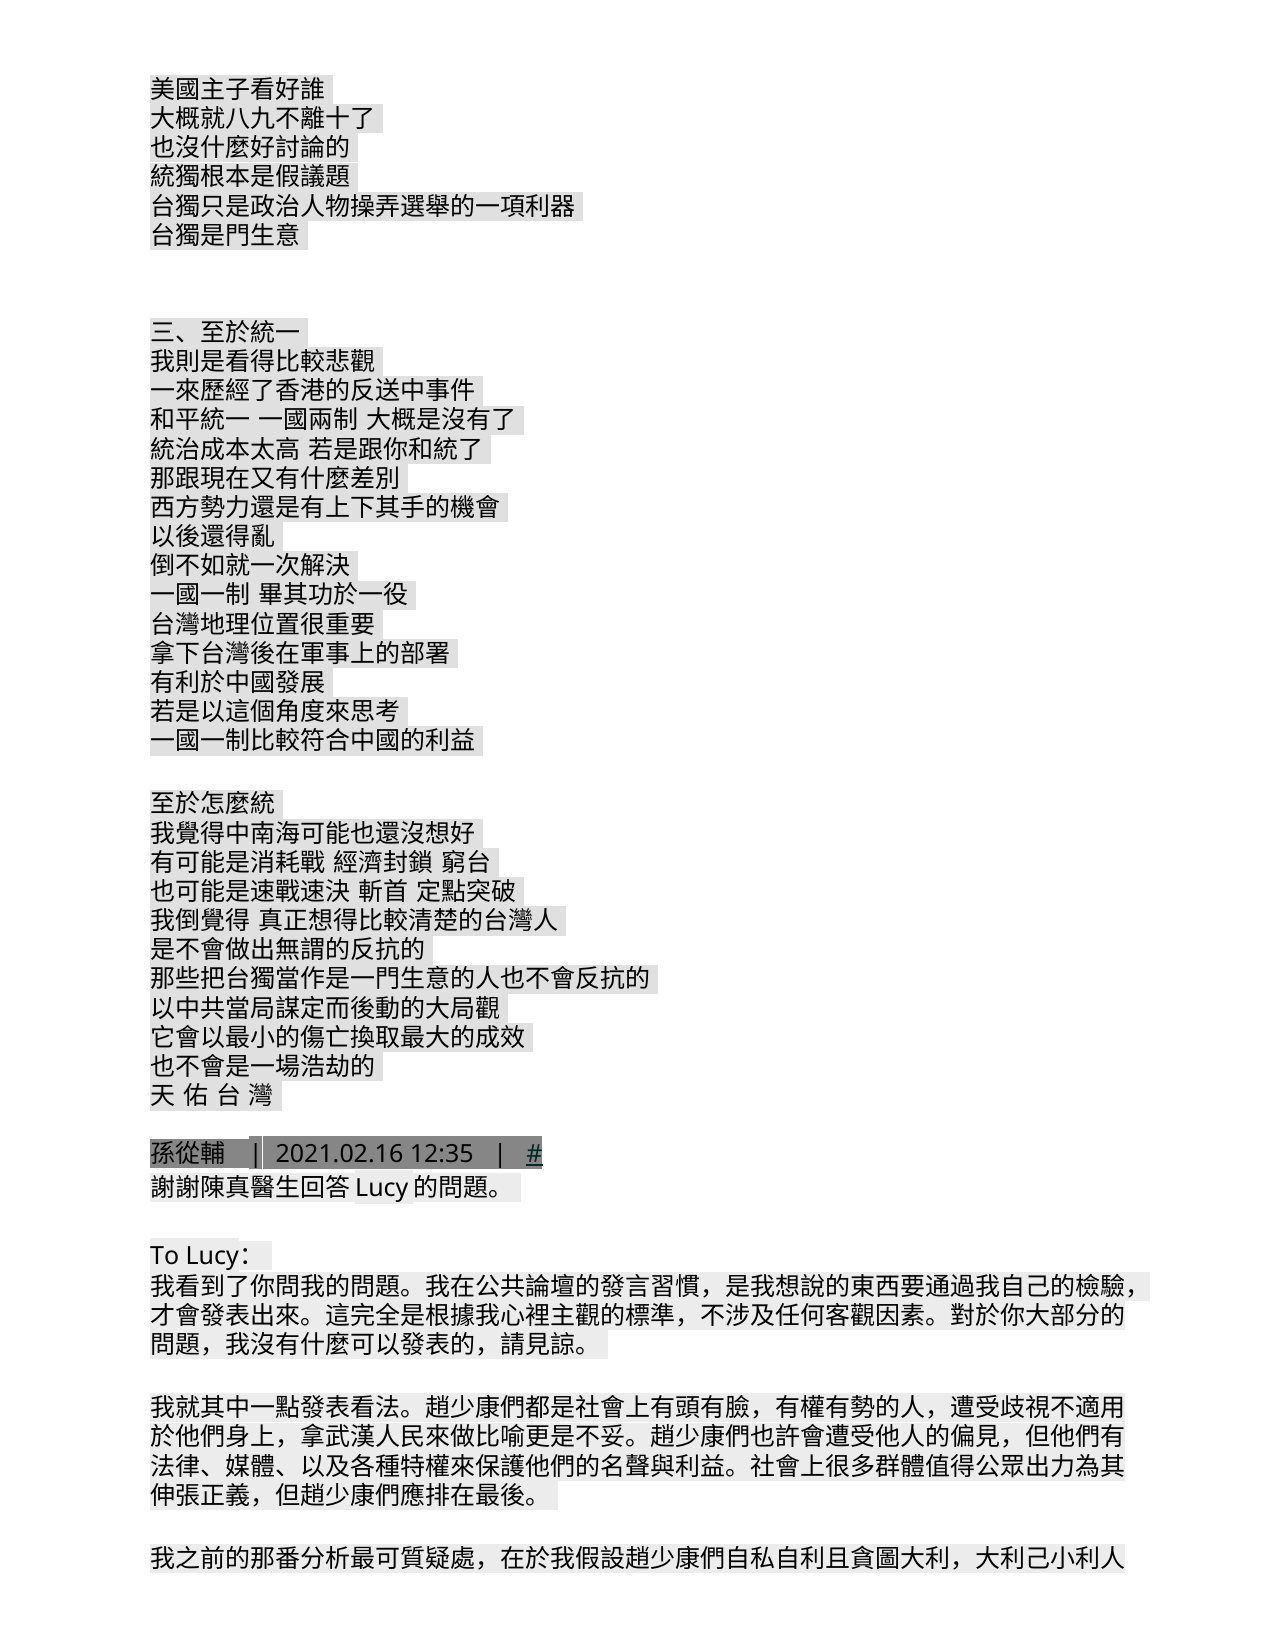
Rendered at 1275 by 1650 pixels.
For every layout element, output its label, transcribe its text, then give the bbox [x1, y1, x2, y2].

text 美國主子看好誰 大概就八九不離十了 也沒什麼好討論的 統獨根本是假議題 台獨只是政治人物操弄選舉的一項利器 台獨是門生意 三、至於統一 我則是看得比較悲觀 一來歷經了香港的反送中事件 和平統一 一國兩制 大概是沒有了 統治成本太高 若是跟你和統了 那跟現在又有什麼差別 西方勢力還是有上下其手的機會 以後還得亂 倒不如就一次解決 一國一制 畢其功於一役 台灣地理位置很重要 拿下台灣後在軍事上的部署 有利於中國發展 若是以這個角度來思考 一國一制比較符合中國的利益 至於怎麼統 我覺得中南海可能也還沒想好 有可能是消耗戰 經濟封鎖 窮台 也可能是速戰速決 斬首 定點突破 我倒覺得 真正想得比較清楚的台灣人 是不會做出無謂的反抗的 那些把台獨當作是一門生意的人也不會反抗的 以中共當局謀定而後動的大局觀 它會以最小的傷亡換取最大的成效 也不會是一場浩劫的 天 佑 台 灣 [150, 75, 1125, 1111]
text 孫從輔 | 2021.02.16 12:35 | # [150, 1136, 1125, 1169]
text 謝謝陳真醫生回答Lucy的問題。 To Lucy： 我看到了你問我的問題。我在公共論壇的發言習慣，是我想說的東西要通過我自己的檢驗，才會發表出來。這完全是根據我心裡主觀的標準，不涉及任何客觀因素。對於你大部分的問題，我沒有什麼可以發表的，請見諒。 我就其中一點發表看法。趙少康們都是社會上有頭有臉，有權有勢的人，遭受歧視不適用於他們身上，拿武漢人民來做比喻更是不妥。趙少康們也許會遭受他人的偏見，但他們有法律、媒體、以及各種特權來保護他們的名聲與利益。社會上很多群體值得公眾出力為其伸張正義，但趙少康們應排在最後。 我之前的那番分析最可質疑處，在於我假設趙少康們自私自利且貪圖大利，大利己小利人的事猶可做，小利己大利人或損己利人的事絕對不做。這個假設也許來自偏見，也許不是，也許70%的可能是對的，30%是錯的。但我分析事情時，總要從一些建立在知識與經驗的前題出發，才能做出有意義的預測。然後隨事態發展，再回頭檢討原先的前題假設，看看有沒有需要修正之處。現在事態才剛開始發展，往什麼方向走還不明朗，就我而言，還沒到需要檢討與修正的時候。 [150, 1169, 1125, 1573]
